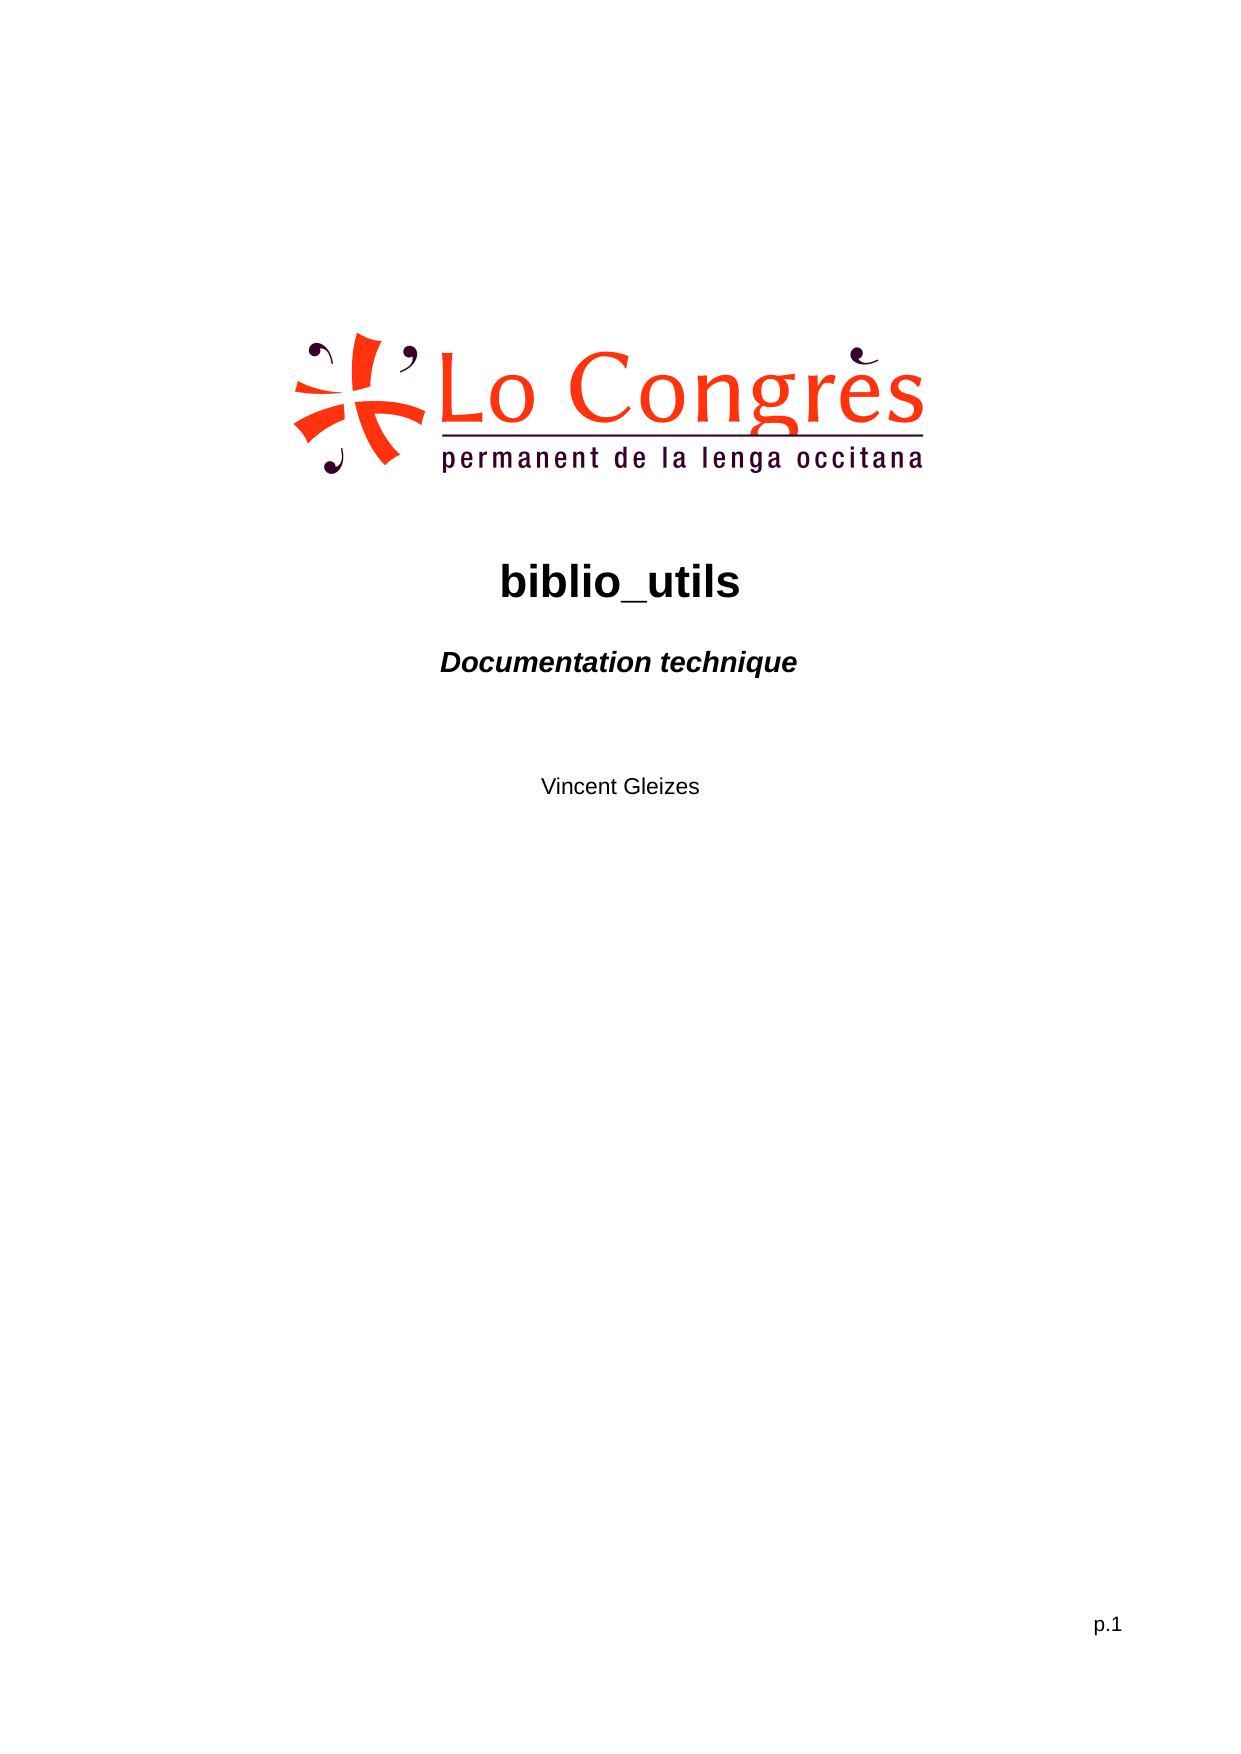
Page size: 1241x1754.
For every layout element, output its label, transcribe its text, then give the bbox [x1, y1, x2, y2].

picture [293, 324, 944, 479]
subtitle Documentation technique [118, 645, 1122, 678]
text Vincent Gleizes [118, 773, 1122, 800]
subtitle biblio_utils [118, 555, 1122, 607]
